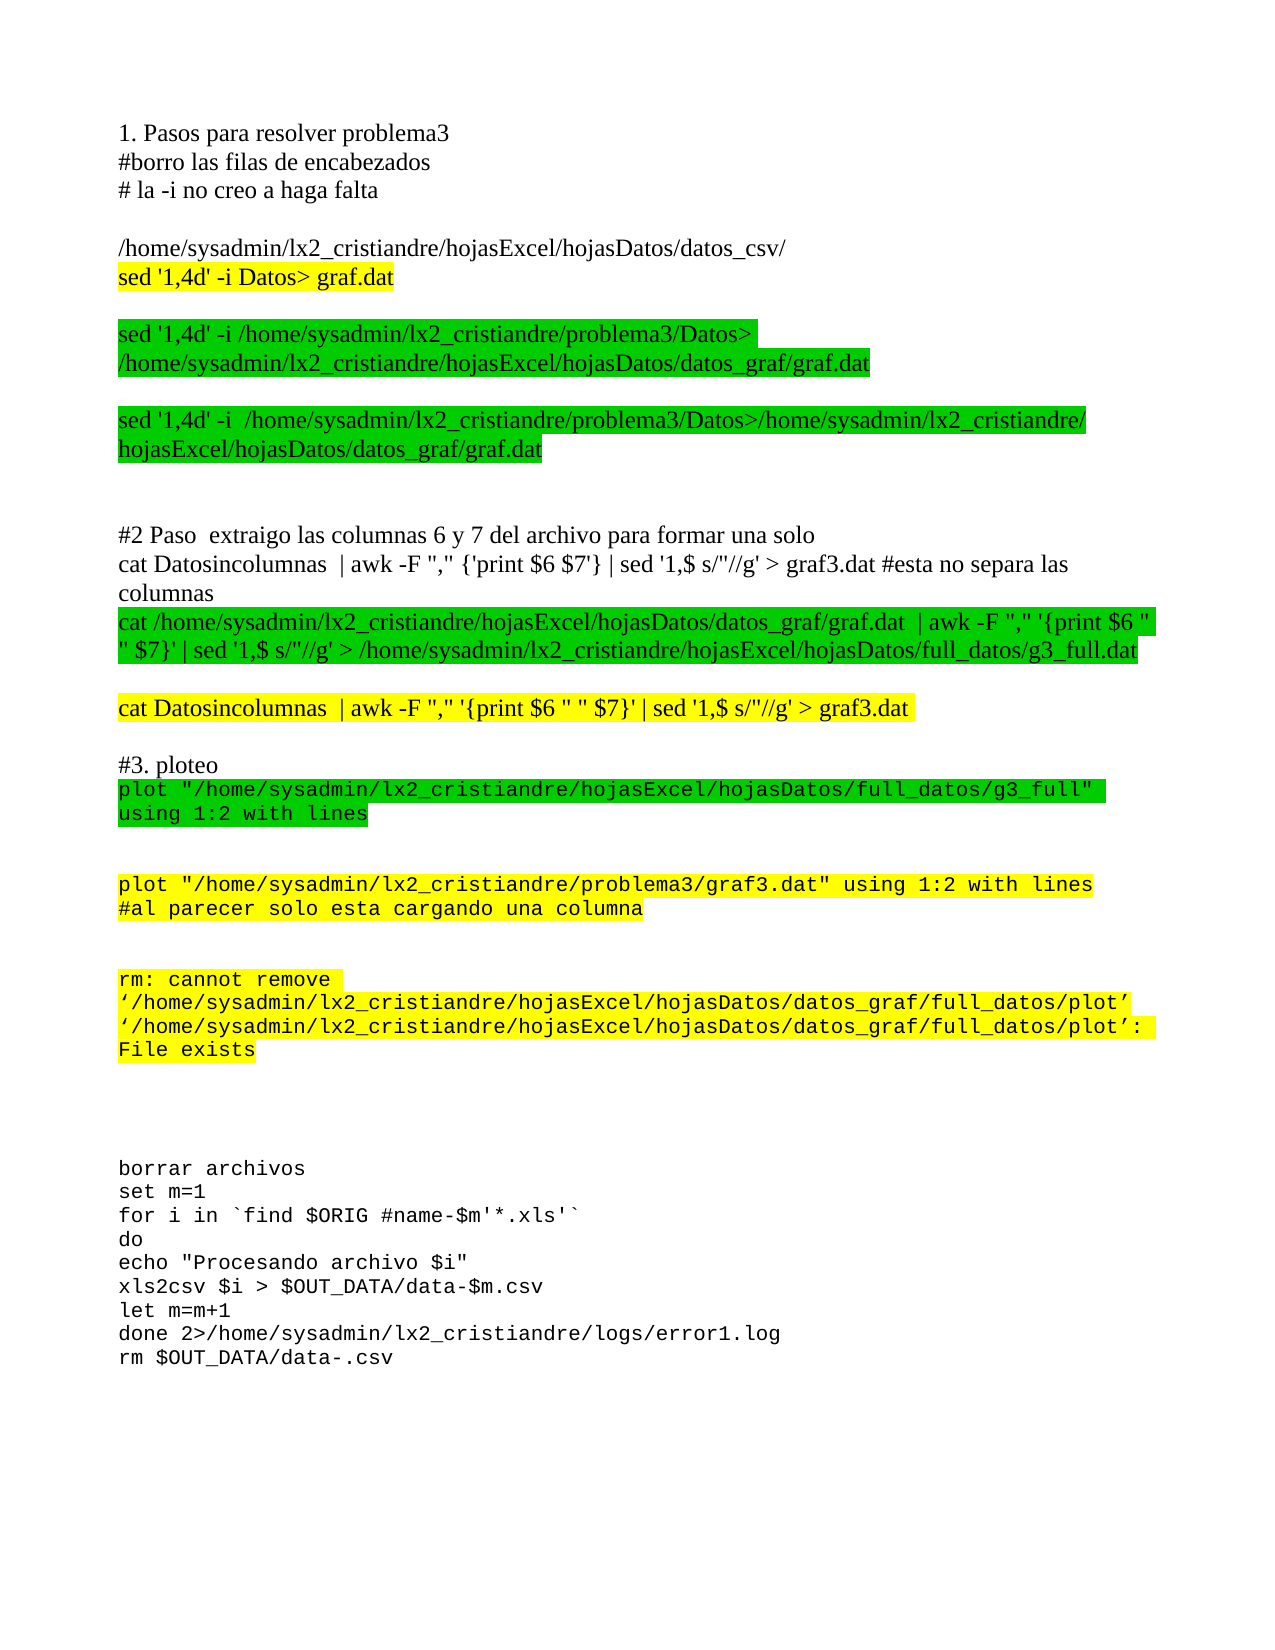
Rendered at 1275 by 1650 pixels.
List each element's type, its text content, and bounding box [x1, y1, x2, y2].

text plot "/home/sysadmin/lx2_cristiandre/problema3/graf3.dat" using 1:2 with lines [118, 874, 1157, 898]
text xls2csv $i > $OUT_DATA/data-$m.csv [118, 1276, 1157, 1299]
text #2 Paso extraigo las columnas 6 y 7 del archivo para formar una solo [118, 521, 1157, 549]
text rm $OUT_DATA/data-.csv [118, 1347, 1157, 1371]
text #3. ploteo [118, 751, 1157, 779]
text plot "/home/sysadmin/lx2_cristiandre/hojasExcel/hojasDatos/full_datos/g3_full" using 1:2 with lines [118, 779, 1157, 827]
text let m=m+1 [118, 1299, 1157, 1323]
text 1. Pasos para resolver problema3 [118, 118, 1157, 147]
text echo "Procesando archivo $i" [118, 1252, 1157, 1276]
text cat Datosincolumnas | awk -F "," {'print $6 $7'} | sed '1,$ s/"//g' > graf3.dat #esta no separa las columnas [118, 549, 1157, 607]
text sed '1,4d' -i /home/sysadmin/lx2_cristiandre/problema3/Datos>/home/sysadmin/lx2_cristiandre/hojasExcel/hojasDatos/datos_graf/graf.dat [118, 406, 1157, 463]
text borrar archivos [118, 1158, 1157, 1181]
text cat Datosincolumnas | awk -F "," '{print $6 " " $7}' | sed '1,$ s/"//g' > graf3.dat [118, 693, 1157, 722]
text #borro las filas de encabezados [118, 147, 1157, 176]
text # la -i no creo a haga falta [118, 176, 1157, 204]
text for i in `find $ORIG #name-$m'*.xls'` [118, 1205, 1157, 1229]
text done 2>/home/sysadmin/lx2_cristiandre/logs/error1.log [118, 1323, 1157, 1347]
text ‘/home/sysadmin/lx2_cristiandre/hojasExcel/hojasDatos/datos_graf/full_datos/plot’: File exists [118, 1016, 1157, 1063]
text /home/sysadmin/lx2_cristiandre/hojasExcel/hojasDatos/datos_csv/ [118, 233, 1157, 262]
text rm: cannot remove ‘/home/sysadmin/lx2_cristiandre/hojasExcel/hojasDatos/datos_graf/full_datos/plot’ [118, 968, 1157, 1016]
text #al parecer solo esta cargando una columna [118, 898, 1157, 921]
text sed '1,4d' -i /home/sysadmin/lx2_cristiandre/problema3/Datos> /home/sysadmin/lx2_cristiandre/hojasExcel/hojasDatos/datos_graf/graf.dat [118, 319, 1157, 377]
text do [118, 1229, 1157, 1252]
text cat /home/sysadmin/lx2_cristiandre/hojasExcel/hojasDatos/datos_graf/graf.dat | awk -F "," '{print $6 " " $7}' | sed '1,$ s/"//g' > /home/sysadmin/lx2_cristiandre/hojasExcel/hojasDatos/full_datos/g3_full.dat [118, 607, 1157, 664]
text sed '1,4d' -i Datos> graf.dat [118, 262, 1157, 291]
text set m=1 [118, 1181, 1157, 1205]
